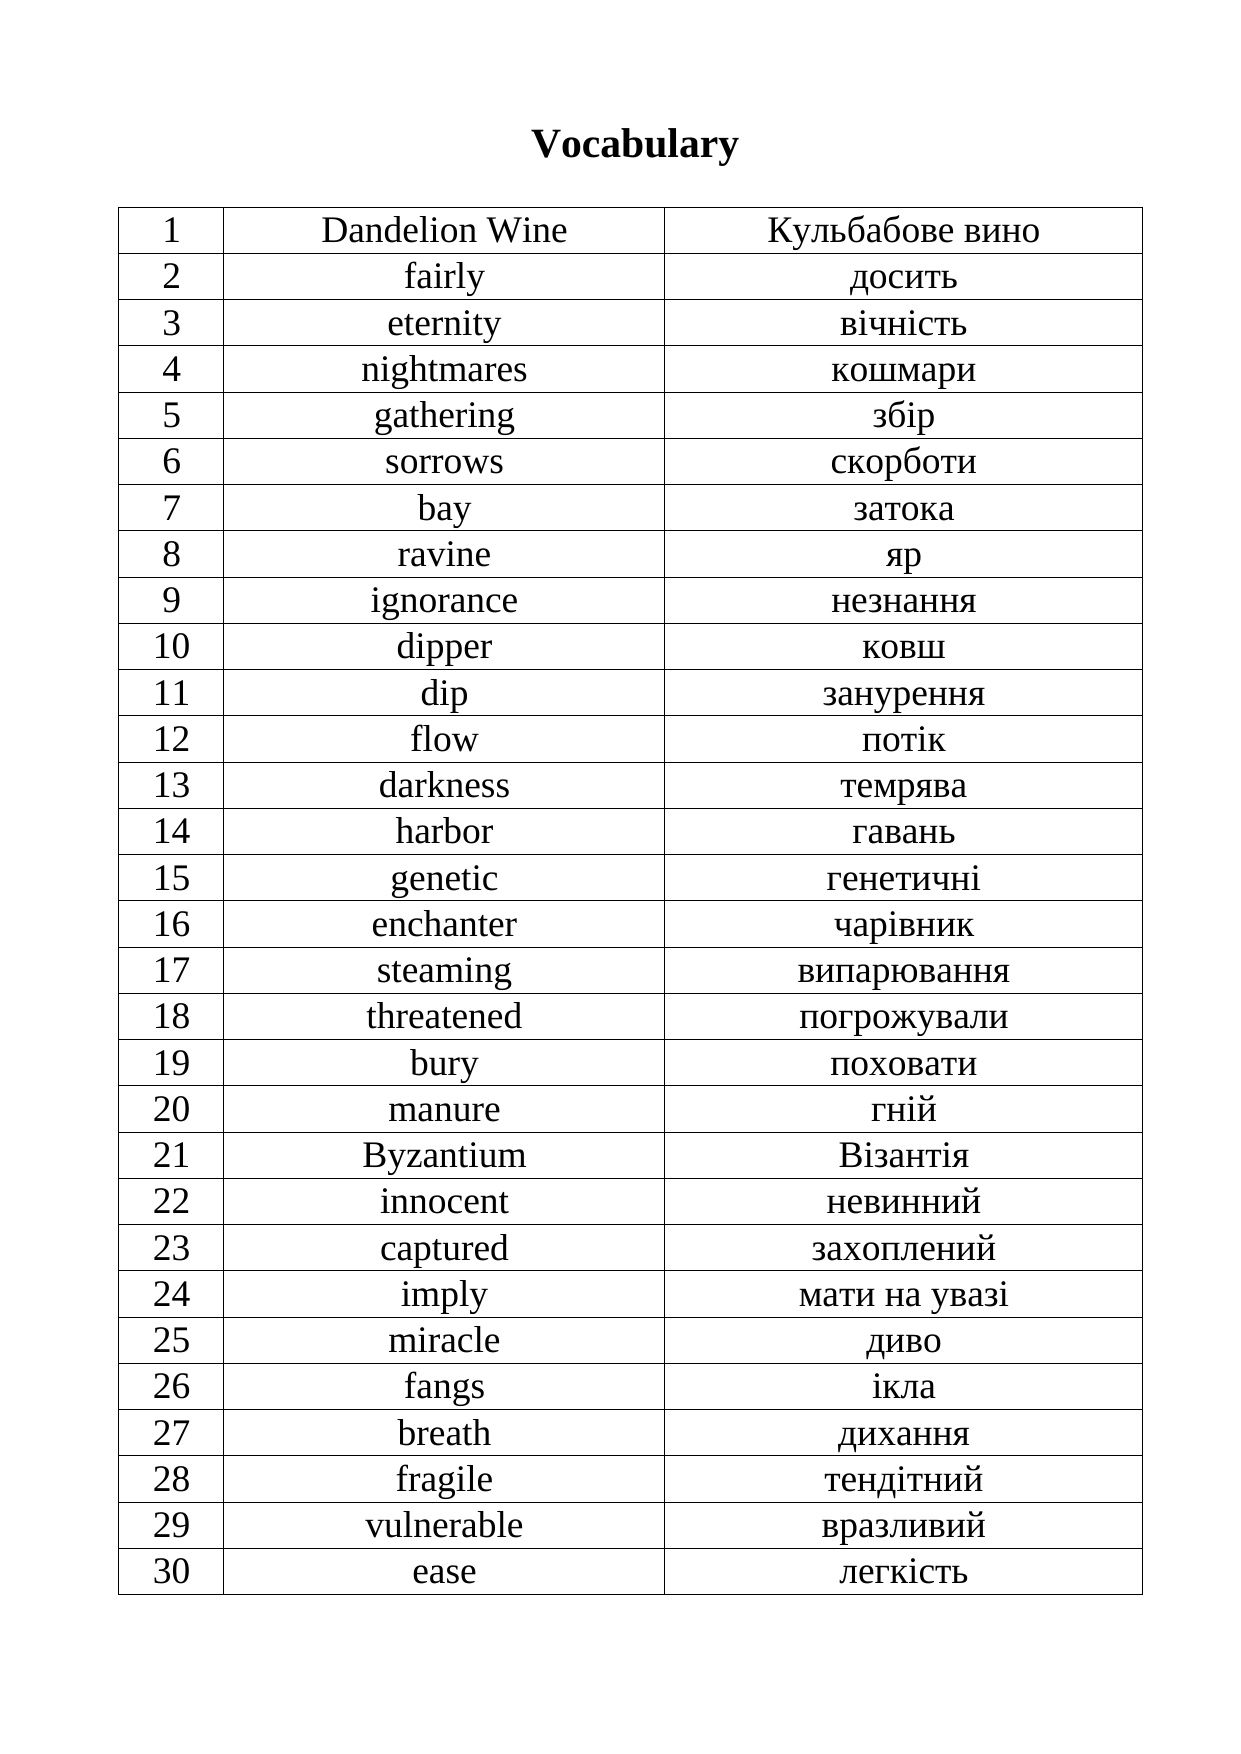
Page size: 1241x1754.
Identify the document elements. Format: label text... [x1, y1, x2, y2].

table_cell 29 [119, 1503, 223, 1548]
table_cell 24 [119, 1271, 223, 1317]
table_cell fairly [224, 254, 664, 299]
table_cell 8 [119, 531, 223, 577]
table_cell harbor [224, 809, 664, 854]
table_cell vulnerable [224, 1503, 664, 1548]
table_cell imply [224, 1271, 664, 1317]
table_cell 13 [119, 763, 223, 808]
table_cell 7 [119, 485, 223, 530]
table_cell Byzantium [224, 1133, 664, 1178]
table_cell 22 [119, 1179, 223, 1224]
table_cell sorrows [224, 439, 664, 484]
table_cell випарювання [665, 948, 1142, 993]
table_header Dandelion Wine [224, 208, 664, 253]
table_cell ease [224, 1549, 664, 1594]
table_cell 14 [119, 809, 223, 854]
table_cell 15 [119, 855, 223, 900]
table_cell незнання [665, 578, 1142, 623]
text Vocabulary [118, 118, 1152, 166]
table_cell 25 [119, 1318, 223, 1363]
table_cell bay [224, 485, 664, 530]
table_cell 3 [119, 300, 223, 345]
table_cell вразливий [665, 1503, 1142, 1548]
table_cell ignorance [224, 578, 664, 623]
table_cell fragile [224, 1456, 664, 1502]
table_cell тендітний [665, 1456, 1142, 1502]
table_cell чарівник [665, 901, 1142, 947]
table_cell гавань [665, 809, 1142, 854]
table_cell 18 [119, 994, 223, 1039]
table_cell 19 [119, 1040, 223, 1085]
table_cell поховати [665, 1040, 1142, 1085]
table_cell genetic [224, 855, 664, 900]
table_cell 16 [119, 901, 223, 947]
table_cell невинний [665, 1179, 1142, 1224]
table_cell enchanter [224, 901, 664, 947]
table_cell ковш [665, 624, 1142, 669]
table_cell 27 [119, 1410, 223, 1455]
table_cell темрява [665, 763, 1142, 808]
table_cell 26 [119, 1364, 223, 1409]
table_cell легкість [665, 1549, 1142, 1594]
table_cell захоплений [665, 1225, 1142, 1270]
table_cell bury [224, 1040, 664, 1085]
table_cell 23 [119, 1225, 223, 1270]
table_cell dipper [224, 624, 664, 669]
table_cell 20 [119, 1086, 223, 1132]
table_cell flow [224, 716, 664, 762]
table_cell потік [665, 716, 1142, 762]
table_cell 9 [119, 578, 223, 623]
table_cell затока [665, 485, 1142, 530]
table_cell miracle [224, 1318, 664, 1363]
table_cell ікла [665, 1364, 1142, 1409]
table_cell steaming [224, 948, 664, 993]
table_cell breath [224, 1410, 664, 1455]
table_cell скорботи [665, 439, 1142, 484]
table_cell вічність [665, 300, 1142, 345]
table_cell Візантія [665, 1133, 1142, 1178]
table_cell dip [224, 670, 664, 715]
table_cell threatened [224, 994, 664, 1039]
table_cell погрожували [665, 994, 1142, 1039]
table_cell 5 [119, 393, 223, 438]
table_cell 4 [119, 346, 223, 392]
table_cell 10 [119, 624, 223, 669]
table_cell manure [224, 1086, 664, 1132]
table_cell 30 [119, 1549, 223, 1594]
table_cell гній [665, 1086, 1142, 1132]
table_cell занурення [665, 670, 1142, 715]
table_cell 11 [119, 670, 223, 715]
table_cell збір [665, 393, 1142, 438]
table_cell fangs [224, 1364, 664, 1409]
table_cell innocent [224, 1179, 664, 1224]
table_cell генетичні [665, 855, 1142, 900]
table_cell 28 [119, 1456, 223, 1502]
table_cell досить [665, 254, 1142, 299]
table_cell кошмари [665, 346, 1142, 392]
table_cell gathering [224, 393, 664, 438]
table_cell 2 [119, 254, 223, 299]
table_cell диво [665, 1318, 1142, 1363]
table_cell 21 [119, 1133, 223, 1178]
table_cell 12 [119, 716, 223, 762]
table_cell captured [224, 1225, 664, 1270]
table_cell ravine [224, 531, 664, 577]
table_header 1 [119, 208, 223, 253]
table_cell 6 [119, 439, 223, 484]
table_cell darkness [224, 763, 664, 808]
table_header Кульбабове вино [665, 208, 1142, 253]
table_cell дихання [665, 1410, 1142, 1455]
table_cell мати на увазі [665, 1271, 1142, 1317]
table_cell eternity [224, 300, 664, 345]
table_cell 17 [119, 948, 223, 993]
table_cell nightmares [224, 346, 664, 392]
table_cell яр [665, 531, 1142, 577]
